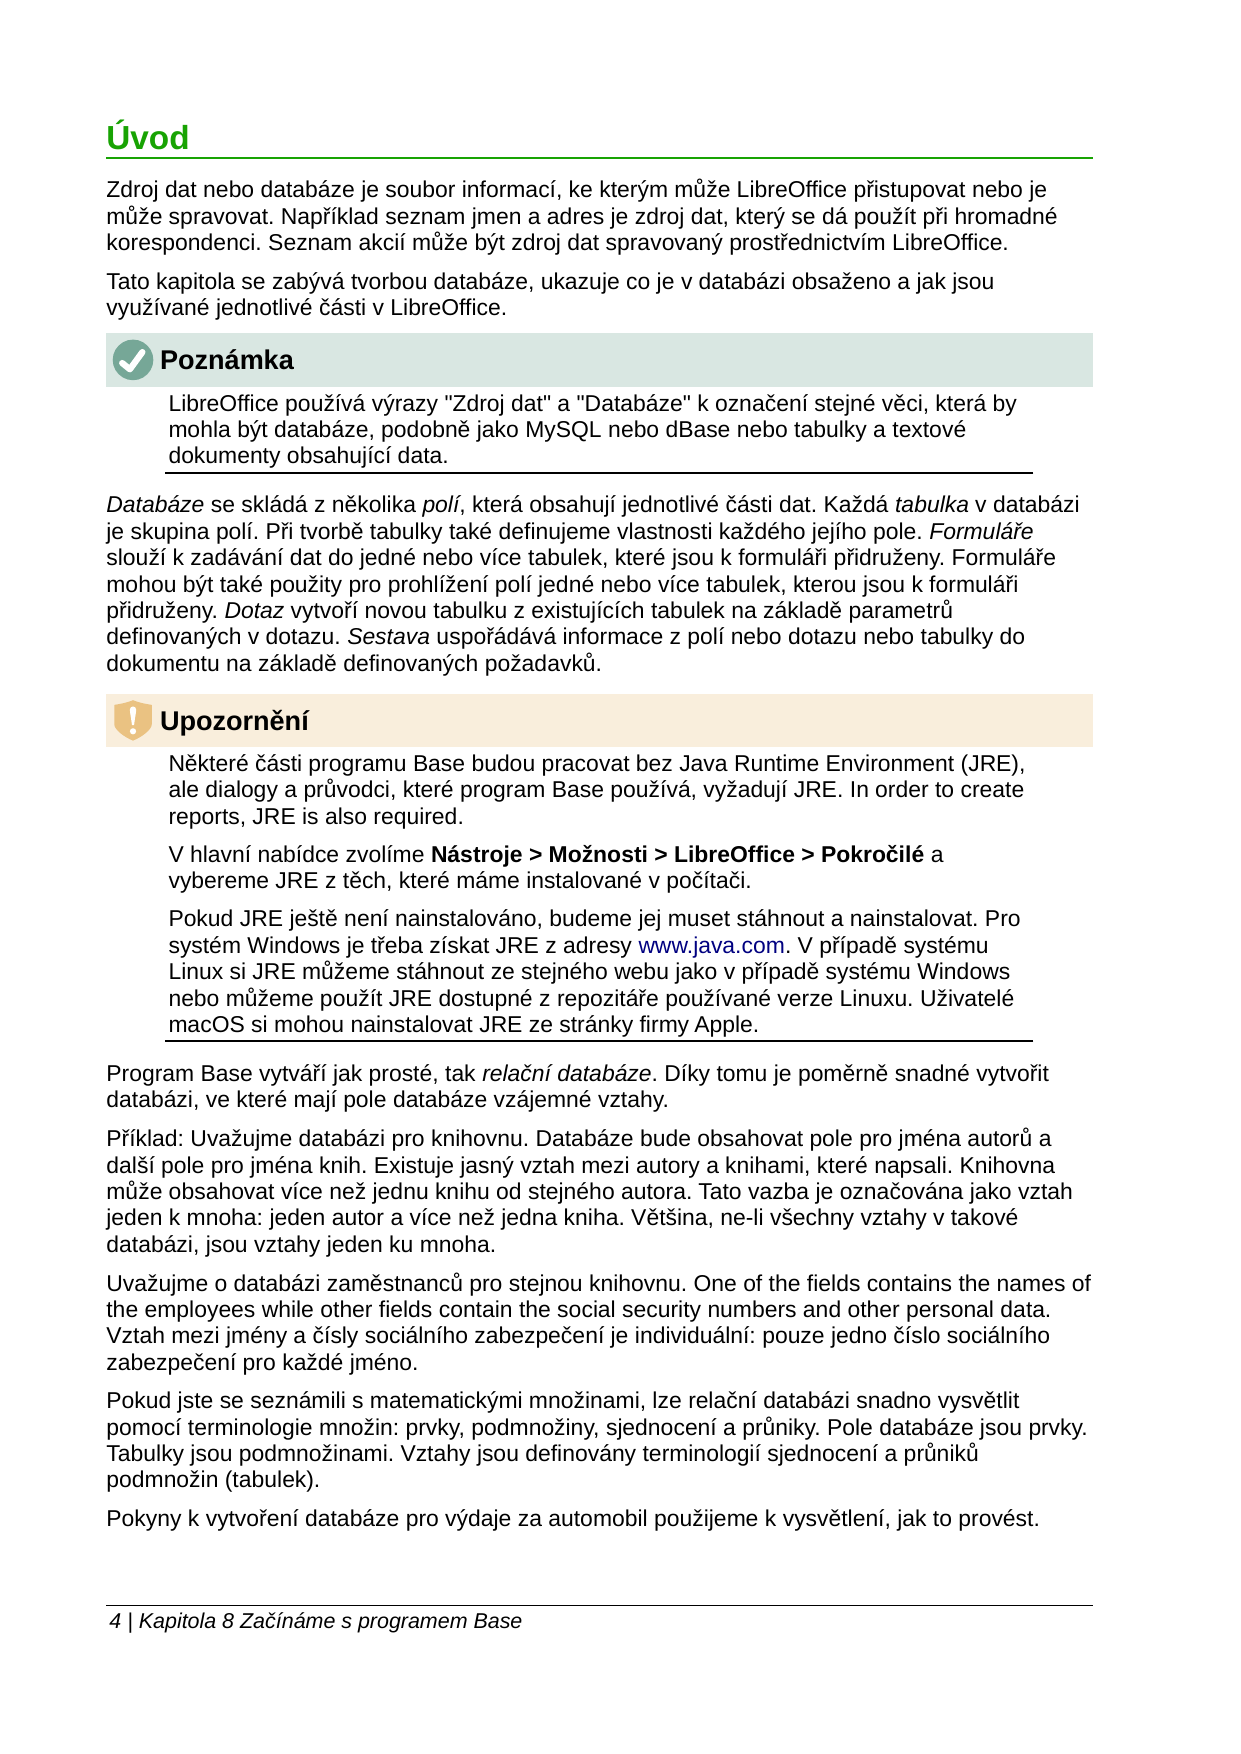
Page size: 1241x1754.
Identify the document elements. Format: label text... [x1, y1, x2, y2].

text Program Base vytváří jak prosté, tak relační databáze. Díky tomu je poměrně snadné vytvořit databázi, ve které mají pole databáze vzájemné vztahy. [106, 1060, 1093, 1113]
subtitle Úvod [106, 118, 1093, 157]
text LibreOffice používá výrazy "Zdroj dat" a "Databáze" k označení stejné věci, která by mohla být databáze, podobně jako MySQL nebo dBase nebo tabulky a textové dokumenty obsahující data. [165, 387, 1033, 472]
text Pokud jste se seznámili s matematickými množinami, lze relační databázi snadno vysvětlit pomocí terminologie množin: prvky, podmnožiny, sjednocení a průniky. Pole databáze jsou prvky. Tabulky jsou podmnožinami. Vztahy jsou definovány terminologií sjednocení a průniků podmnožin (tabulek). [106, 1387, 1093, 1493]
text Databáze se skládá z několika polí, která obsahují jednotlivé části dat. Každá tabulka v databázi je skupina polí. Při tvorbě tabulky také definujeme vlastnosti každého jejího pole. Formuláře slouží k zadávání dat do jedné nebo více tabulek, které jsou k formuláři přidruženy. Formuláře mohou být také použity pro prohlížení polí jedné nebo více tabulek, kterou jsou k formuláři přidruženy. Dotaz vytvoří novou tabulku z existujících tabulek na základě parametrů definovaných v dotazu. Sestava uspořádává informace z polí nebo dotazu nebo tabulky do dokumentu na základě definovaných požadavků. [106, 491, 1093, 676]
text Pokyny k vytvoření databáze pro výdaje za automobil použijeme k vysvětlení, jak to provést. [106, 1505, 1093, 1532]
text Zdroj dat nebo databáze je soubor informací, ke kterým může LibreOffice přistupovat nebo je může spravovat. Například seznam jmen a adres je zdroj dat, který se dá použít při hromadné korespondenci. Seznam akcií může být zdroj dat spravovaný prostřednictvím LibreOffice. [106, 176, 1093, 255]
text Uvažujme o databázi zaměstnanců pro stejnou knihovnu. One of the fields contains the names of the employees while other fields contain the social security numbers and other personal data. Vztah mezi jmény a čísly sociálního zabezpečení je individuální: pouze jedno číslo sociálního zabezpečení pro každé jméno. [106, 1269, 1093, 1375]
text Některé části programu Base budou pracovat bez Java Runtime Environment (JRE), ale dialogy a průvodci, které program Base používá, vyžadují JRE. In order to create reports, JRE is also required. [165, 747, 1033, 829]
text V hlavní nabídce zvolíme Nástroje > Možnosti > LibreOffice > Pokročilé a vybereme JRE z těch, které máme instalované v počítači. [165, 838, 1033, 894]
text Tato kapitola se zabývá tvorbou databáze, ukazuje co je v databázi obsaženo a jak jsou využívané jednotlivé části v LibreOffice. [106, 268, 1093, 321]
text Pokud JRE ještě není nainstalováno, budeme jej muset stáhnout a nainstalovat. Pro systém Windows je třeba získat JRE z adresy www.java.com. V případě systému Linux si JRE můžeme stáhnout ze stejného webu jako v případě systému Windows nebo můžeme použít JRE dostupné z repozitáře používané verze Linuxu. Uživatelé macOS si mohou nainstalovat JRE ze stránky firmy Apple. [165, 902, 1033, 1040]
subtitle Upozornění [106, 694, 1093, 747]
text Příklad: Uvažujme databázi pro knihovnu. Databáze bude obsahovat pole pro jména autorů a další pole pro jména knih. Existuje jasný vztah mezi autory a knihami, které napsali. Knihovna může obsahovat více než jednu knihu od stejného autora. Tato vazba je označována jako vztah jeden k mnoha: jeden autor a více než jedna kniha. Většina, ne-li všechny vztahy v takové databázi, jsou vztahy jeden ku mnoha. [106, 1125, 1093, 1257]
subtitle Poznámka [106, 333, 1093, 387]
